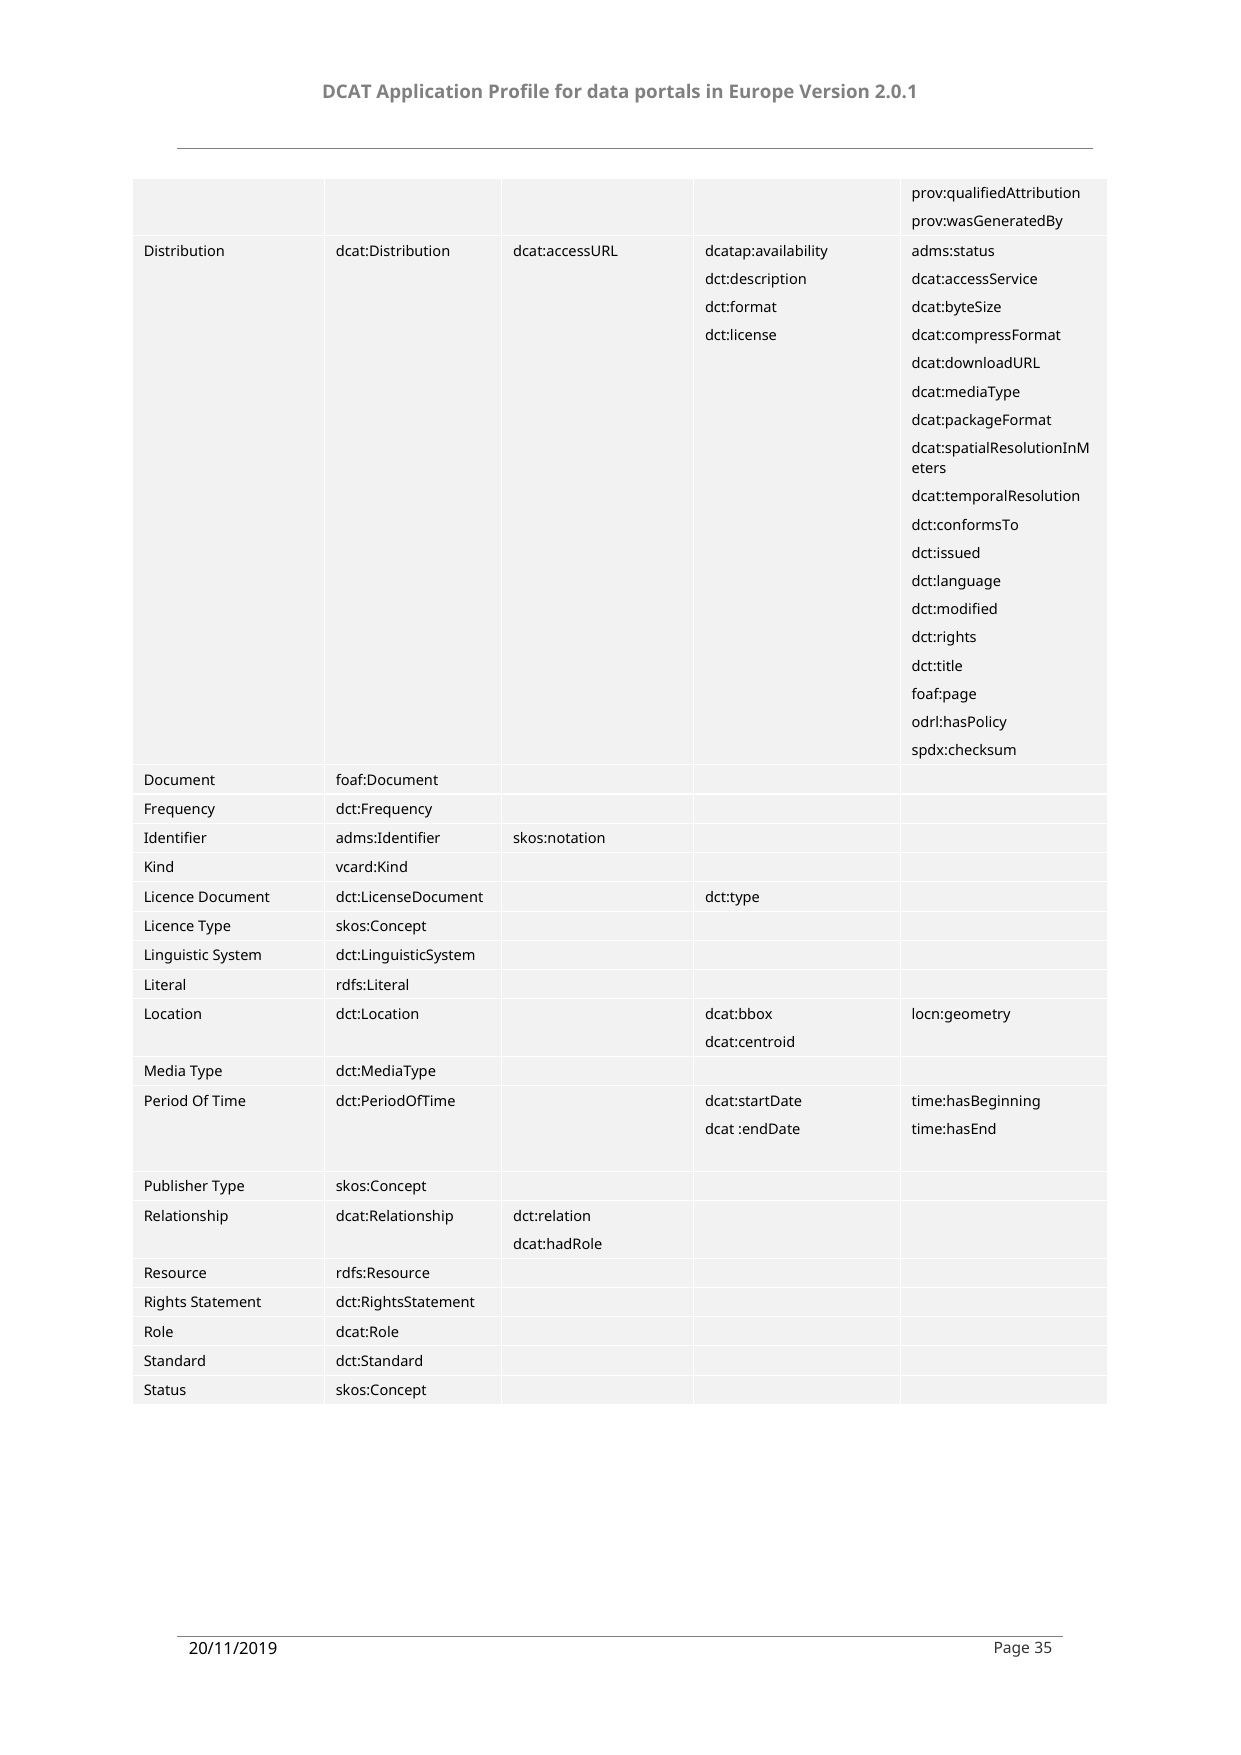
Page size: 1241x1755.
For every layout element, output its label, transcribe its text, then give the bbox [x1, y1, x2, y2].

table_cell [502, 999, 693, 1056]
table_cell [901, 1317, 1107, 1345]
table_cell [694, 1057, 900, 1085]
table_cell [502, 1057, 693, 1085]
table_cell [901, 970, 1107, 998]
table_cell [502, 795, 693, 823]
table_cell Identifier [133, 824, 324, 852]
table_cell prov:qualifiedAttribution prov:wasGeneratedBy [901, 179, 1107, 235]
table_cell Standard [133, 1346, 324, 1375]
table_cell adms:status dcat:accessService dcat:byteSize dcat:compressFormat dcat:downloadURL dcat:mediaType dcat:packageFormat dcat:spatialResolutionInMeters dcat:temporalResolution dct:conformsTo dct:issued dct:language dct:modified dct:rights dct:title foaf:page odrl:hasPolicy spdx:checksum [901, 236, 1107, 764]
table_cell skos:notation [502, 824, 693, 852]
table_cell [901, 941, 1107, 969]
table_cell dct:RightsStatement [325, 1288, 501, 1316]
table_cell Resource [133, 1259, 324, 1287]
table_cell Period Of Time [133, 1086, 324, 1171]
table_cell Publisher Type [133, 1172, 324, 1200]
table_cell Document [133, 765, 324, 793]
table_cell [502, 1259, 693, 1287]
table_cell dcat:startDate dcat :endDate [694, 1086, 900, 1171]
table_cell dct:type [694, 882, 900, 911]
table_cell Relationship [133, 1201, 324, 1258]
table_cell dct:LinguisticSystem [325, 941, 501, 969]
table_cell [694, 1376, 900, 1404]
table_cell [502, 941, 693, 969]
table_cell [694, 1201, 900, 1258]
table_cell [502, 765, 693, 793]
table_cell [901, 1346, 1107, 1375]
table_cell Role [133, 1317, 324, 1345]
table_cell [502, 1086, 693, 1171]
table_cell Media Type [133, 1057, 324, 1085]
table_cell Licence Document [133, 882, 324, 911]
table_cell [694, 795, 900, 823]
table_cell [901, 912, 1107, 940]
table_cell Frequency [133, 795, 324, 823]
table_cell dct:Standard [325, 1346, 501, 1375]
table_cell Literal [133, 970, 324, 998]
table_cell [502, 1317, 693, 1345]
table_cell [901, 824, 1107, 852]
table_cell Status [133, 1376, 324, 1404]
table_cell [694, 1288, 900, 1316]
table_cell [502, 970, 693, 998]
table_cell vcard:Kind [325, 853, 501, 881]
table_cell [694, 970, 900, 998]
table_cell [901, 765, 1107, 793]
table_cell [901, 1376, 1107, 1404]
table_cell dcat:bbox dcat:centroid [694, 999, 900, 1056]
table_cell [901, 1288, 1107, 1316]
table_cell dcatap:availability dct:description dct:format dct:license [694, 236, 900, 764]
table_cell [901, 1057, 1107, 1085]
table_cell [901, 853, 1107, 881]
table_cell dct:LicenseDocument [325, 882, 501, 911]
table_cell dcat:Distribution [325, 236, 501, 764]
table_cell [133, 179, 324, 235]
table_cell [502, 1346, 693, 1375]
table_cell skos:Concept [325, 912, 501, 940]
table_cell dct:PeriodOfTime [325, 1086, 501, 1171]
table_cell [502, 882, 693, 911]
table_cell Location [133, 999, 324, 1056]
table_cell rdfs:Literal [325, 970, 501, 998]
table_cell [694, 765, 900, 793]
table_cell [694, 1259, 900, 1287]
table_cell [502, 1172, 693, 1200]
table_cell skos:Concept [325, 1376, 501, 1404]
table_cell [901, 1201, 1107, 1258]
table_cell [694, 1346, 900, 1375]
table_cell [901, 1259, 1107, 1287]
table_cell [694, 179, 900, 235]
table_cell rdfs:Resource [325, 1259, 501, 1287]
table_cell dcat:Role [325, 1317, 501, 1345]
table_cell adms:Identifier [325, 824, 501, 852]
table_cell dct:relation dcat:hadRole [502, 1201, 693, 1258]
table_cell Distribution [133, 236, 324, 764]
table_cell Licence Type [133, 912, 324, 940]
table_cell Kind [133, 853, 324, 881]
table_cell dct:Frequency [325, 795, 501, 823]
table_cell dcat:accessURL [502, 236, 693, 764]
table_cell Rights Statement [133, 1288, 324, 1316]
table_cell [502, 912, 693, 940]
table_cell locn:geometry [901, 999, 1107, 1056]
table_cell [694, 912, 900, 940]
table_cell [694, 1317, 900, 1345]
table_cell [694, 941, 900, 969]
table_cell [325, 179, 501, 235]
table_cell [502, 1288, 693, 1316]
table_cell [502, 1376, 693, 1404]
table_cell [694, 824, 900, 852]
table_cell dcat:Relationship [325, 1201, 501, 1258]
table_cell [901, 882, 1107, 911]
table_cell [694, 1172, 900, 1200]
table_cell time:hasBeginning time:hasEnd [901, 1086, 1107, 1171]
table_cell [694, 853, 900, 881]
table_cell [502, 179, 693, 235]
table_cell dct:Location [325, 999, 501, 1056]
table_cell [502, 853, 693, 881]
table_cell [901, 795, 1107, 823]
table_cell skos:Concept [325, 1172, 501, 1200]
table_cell Linguistic System [133, 941, 324, 969]
table_cell foaf:Document [325, 765, 501, 793]
table_cell dct:MediaType [325, 1057, 501, 1085]
table_cell [901, 1172, 1107, 1200]
